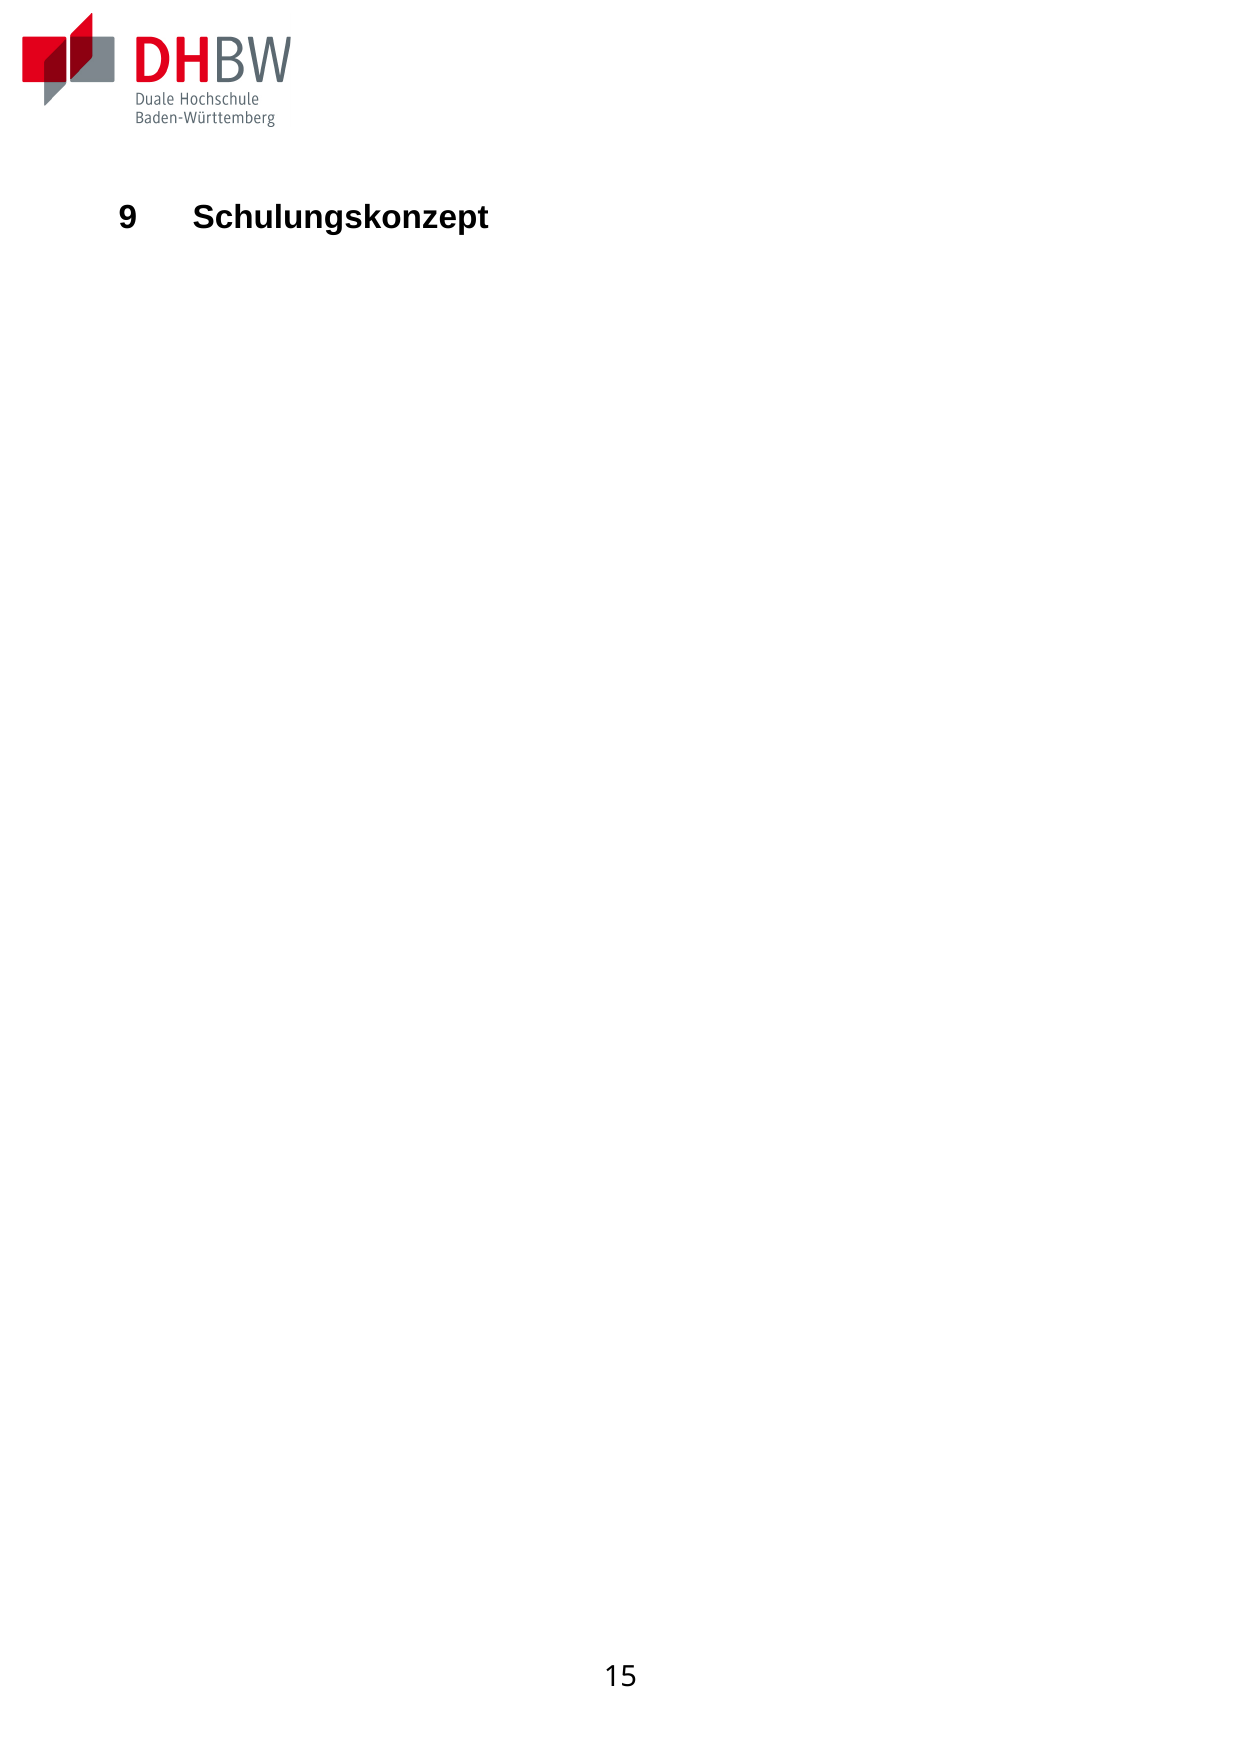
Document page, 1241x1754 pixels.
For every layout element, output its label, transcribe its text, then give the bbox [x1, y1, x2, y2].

picture [22, 13, 291, 127]
subtitle 9 Schulungskonzept [118, 197, 1122, 236]
